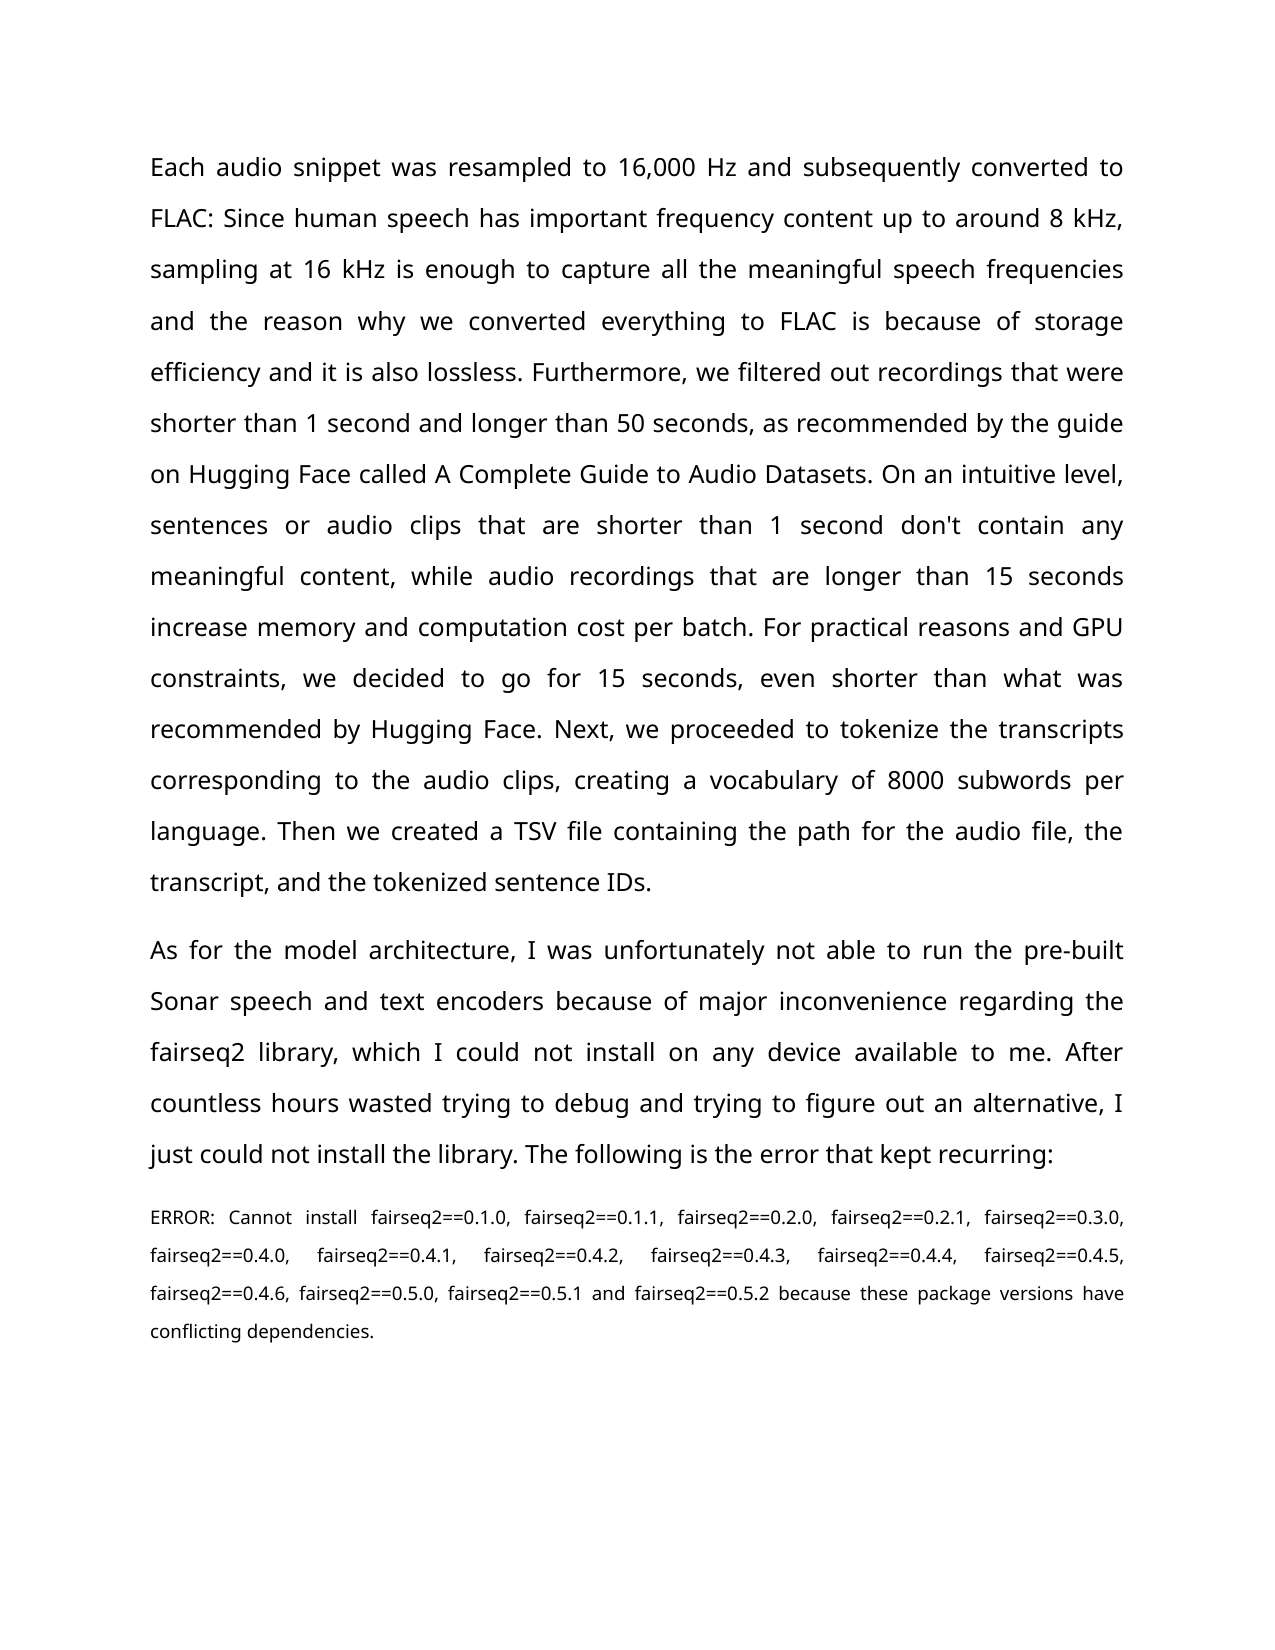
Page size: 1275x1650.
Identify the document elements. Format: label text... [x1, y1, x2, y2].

text ERROR: Cannot install fairseq2==0.1.0, fairseq2==0.1.1, fairseq2==0.2.0, fairseq2==0.2.1, fairseq2==0.3.0, fairseq2==0.4.0, fairseq2==0.4.1, fairseq2==0.4.2, fairseq2==0.4.3, fairseq2==0.4.4, fairseq2==0.4.5, fairseq2==0.4.6, fairseq2==0.5.0, fairseq2==0.5.1 and fairseq2==0.5.2 because these package versions have conflicting dependencies. [150, 1204, 1125, 1344]
text As for the model architecture, I was unfortunately not able to run the pre-built Sonar speech and text encoders because of major inconvenience regarding the fairseq2 library, which I could not install on any device available to me. After countless hours wasted trying to debug and trying to figure out an alternative, I just could not install the library. The following is the error that kept recurring: [150, 932, 1125, 1171]
text Each audio snippet was resampled to 16,000 Hz and subsequently converted to FLAC: Since human speech has important frequency content up to around 8 kHz, sampling at 16 kHz is enough to capture all the meaningful speech frequencies and the reason why we converted everything to FLAC is because of storage efficiency and it is also lossless. Furthermore, we filtered out recordings that were shorter than 1 second and longer than 50 seconds, as recommended by the guide on Hugging Face called A Complete Guide to Audio Datasets. On an intuitive level, sentences or audio clips that are shorter than 1 second don't contain any meaningful content, while audio recordings that are longer than 15 seconds increase memory and computation cost per batch. For practical reasons and GPU constraints, we decided to go for 15 seconds, even shorter than what was recommended by Hugging Face. Next, we proceeded to tokenize the transcripts corresponding to the audio clips, creating a vocabulary of 8000 subwords per language. Then we created a TSV file containing the path for the audio file, the transcript, and the tokenized sentence IDs. [150, 150, 1125, 899]
